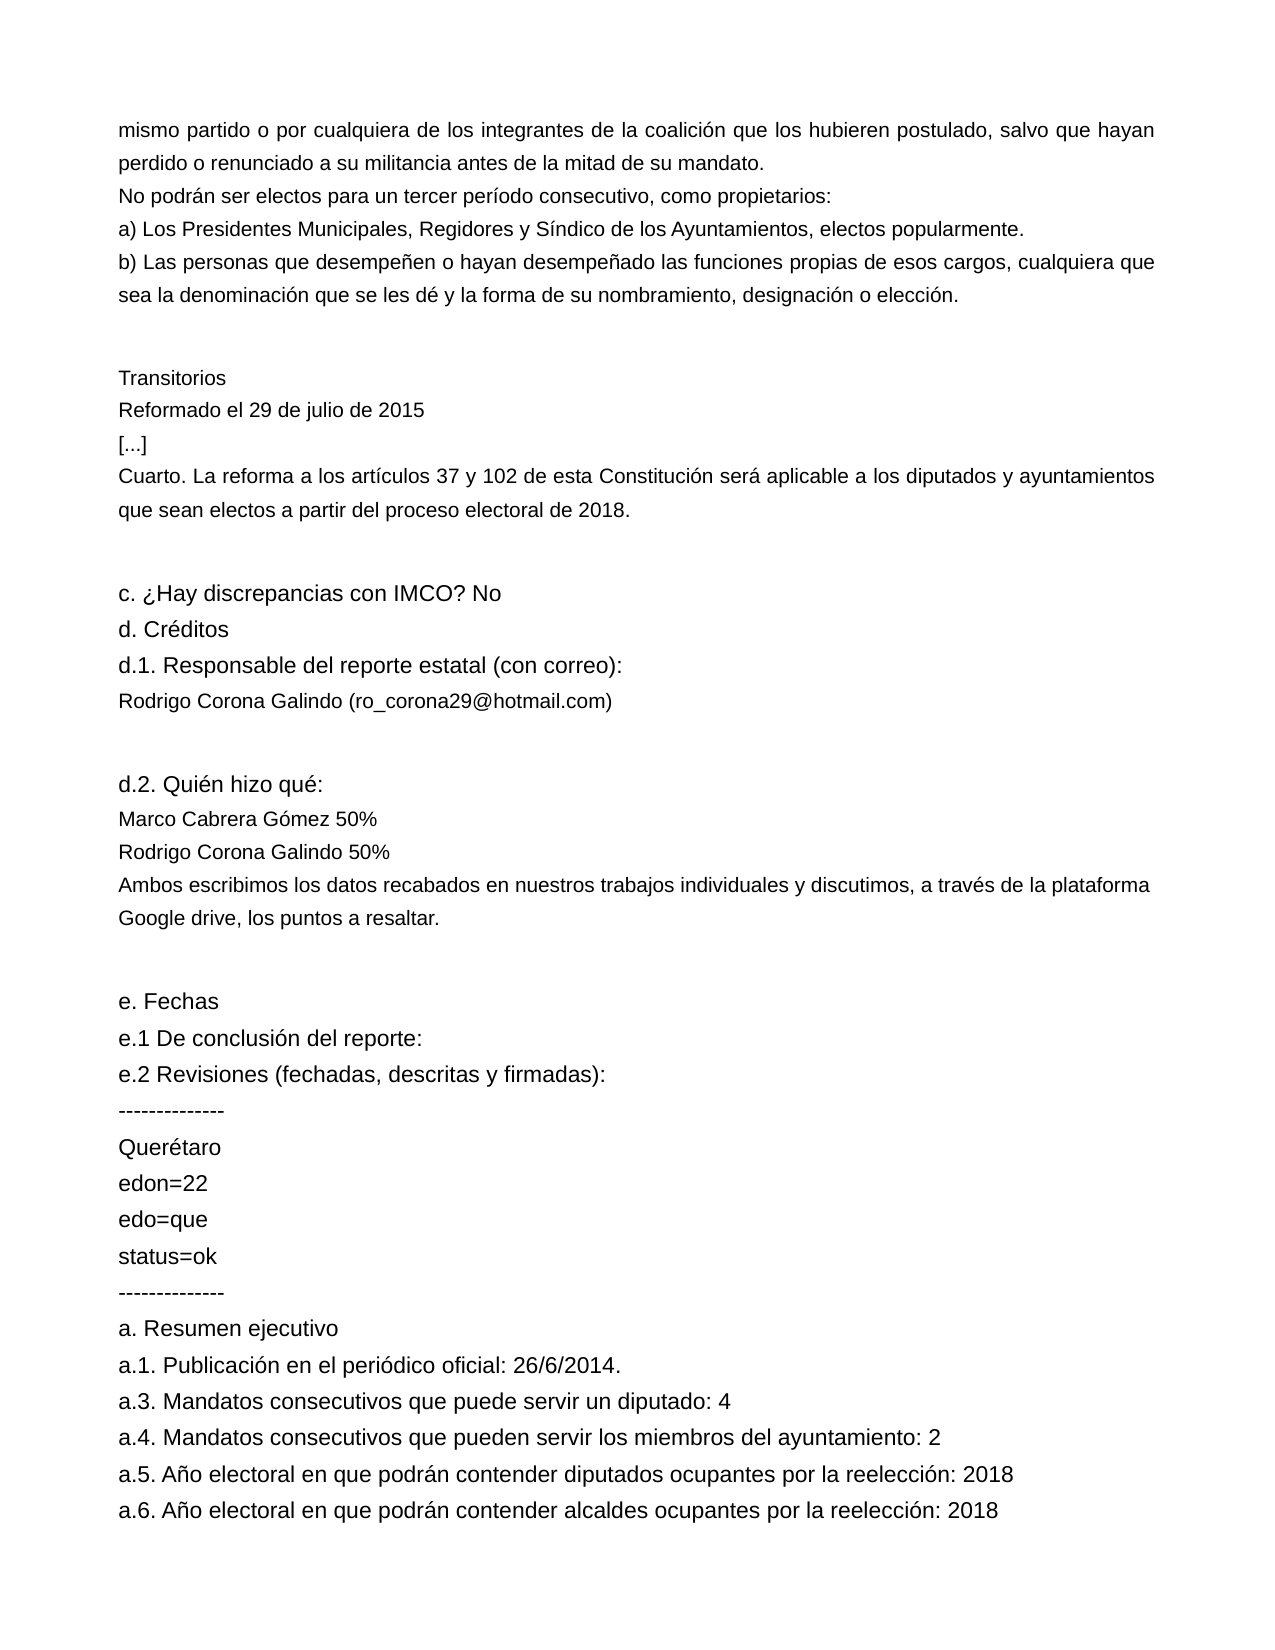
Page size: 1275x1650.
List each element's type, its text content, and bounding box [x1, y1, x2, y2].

text a.4. Mandatos consecutivos que pueden servir los miembros del ayuntamiento: 2 [118, 1424, 1157, 1451]
text d. Créditos [118, 616, 1157, 642]
text edon=22 [118, 1170, 1157, 1196]
text a) Los Presidentes Municipales, Regidores y Síndico de los Ayuntamientos, electos popularmente. [118, 217, 1157, 241]
text -------------- [118, 1279, 1157, 1305]
text e. Fechas [118, 988, 1157, 1014]
text Rodrigo Corona Galindo (ro_corona29@hotmail.com) [118, 688, 1157, 712]
text [...] [118, 431, 1157, 455]
text a. Resumen ejecutivo [118, 1315, 1157, 1342]
text a.1. Publicación en el periódico oficial: 26/6/2014. [118, 1352, 1157, 1378]
text a.6. Año electoral en que podrán contender alcaldes ocupantes por la reelección: 2018 [118, 1497, 1157, 1523]
text Querétaro [118, 1133, 1157, 1160]
text Ambos escribimos los datos recabados en nuestros trabajos individuales y discutimos, a través de la plataforma Google drive, los puntos a resaltar. [118, 873, 1157, 930]
text Rodrigo Corona Galindo 50% [118, 840, 1157, 864]
text status=ok [118, 1243, 1157, 1269]
text a.5. Año electoral en que podrán contender diputados ocupantes por la reelección: 2018 [118, 1461, 1157, 1487]
text Cuarto. La reforma a los artículos 37 y 102 de esta Constitución será aplicable a los diputados y ayuntamientos que sean electos a partir del proceso electoral de 2018. [118, 464, 1157, 521]
text d.2. Quién hizo qué: [118, 771, 1157, 797]
text No podrán ser electos para un tercer período consecutivo, como propietarios: [118, 184, 1157, 208]
text c. ¿Hay discrepancias con IMCO? No [118, 579, 1157, 606]
text b) Las personas que desempeñen o hayan desempeñado las funciones propias de esos cargos, cualquiera que sea la denominación que se les dé y la forma de su nombramiento, designación o elección. [118, 250, 1157, 307]
text Transitorios [118, 365, 1157, 389]
text Reformado el 29 de julio de 2015 [118, 398, 1157, 422]
text -------------- [118, 1097, 1157, 1123]
text a.3. Mandatos consecutivos que puede servir un diputado: 4 [118, 1388, 1157, 1414]
text Marco Cabrera Gómez 50% [118, 807, 1157, 831]
text mismo partido o por cualquiera de los integrantes de la coalición que los hubieren postulado, salvo que hayan perdido o renunciado a su militancia antes de la mitad de su mandato. [118, 118, 1157, 175]
text edo=que [118, 1206, 1157, 1233]
text d.1. Responsable del reporte estatal (con correo): [118, 652, 1157, 678]
text e.2 Revisiones (fechadas, descritas y firmadas): [118, 1061, 1157, 1087]
text e.1 De conclusión del reporte: [118, 1024, 1157, 1051]
